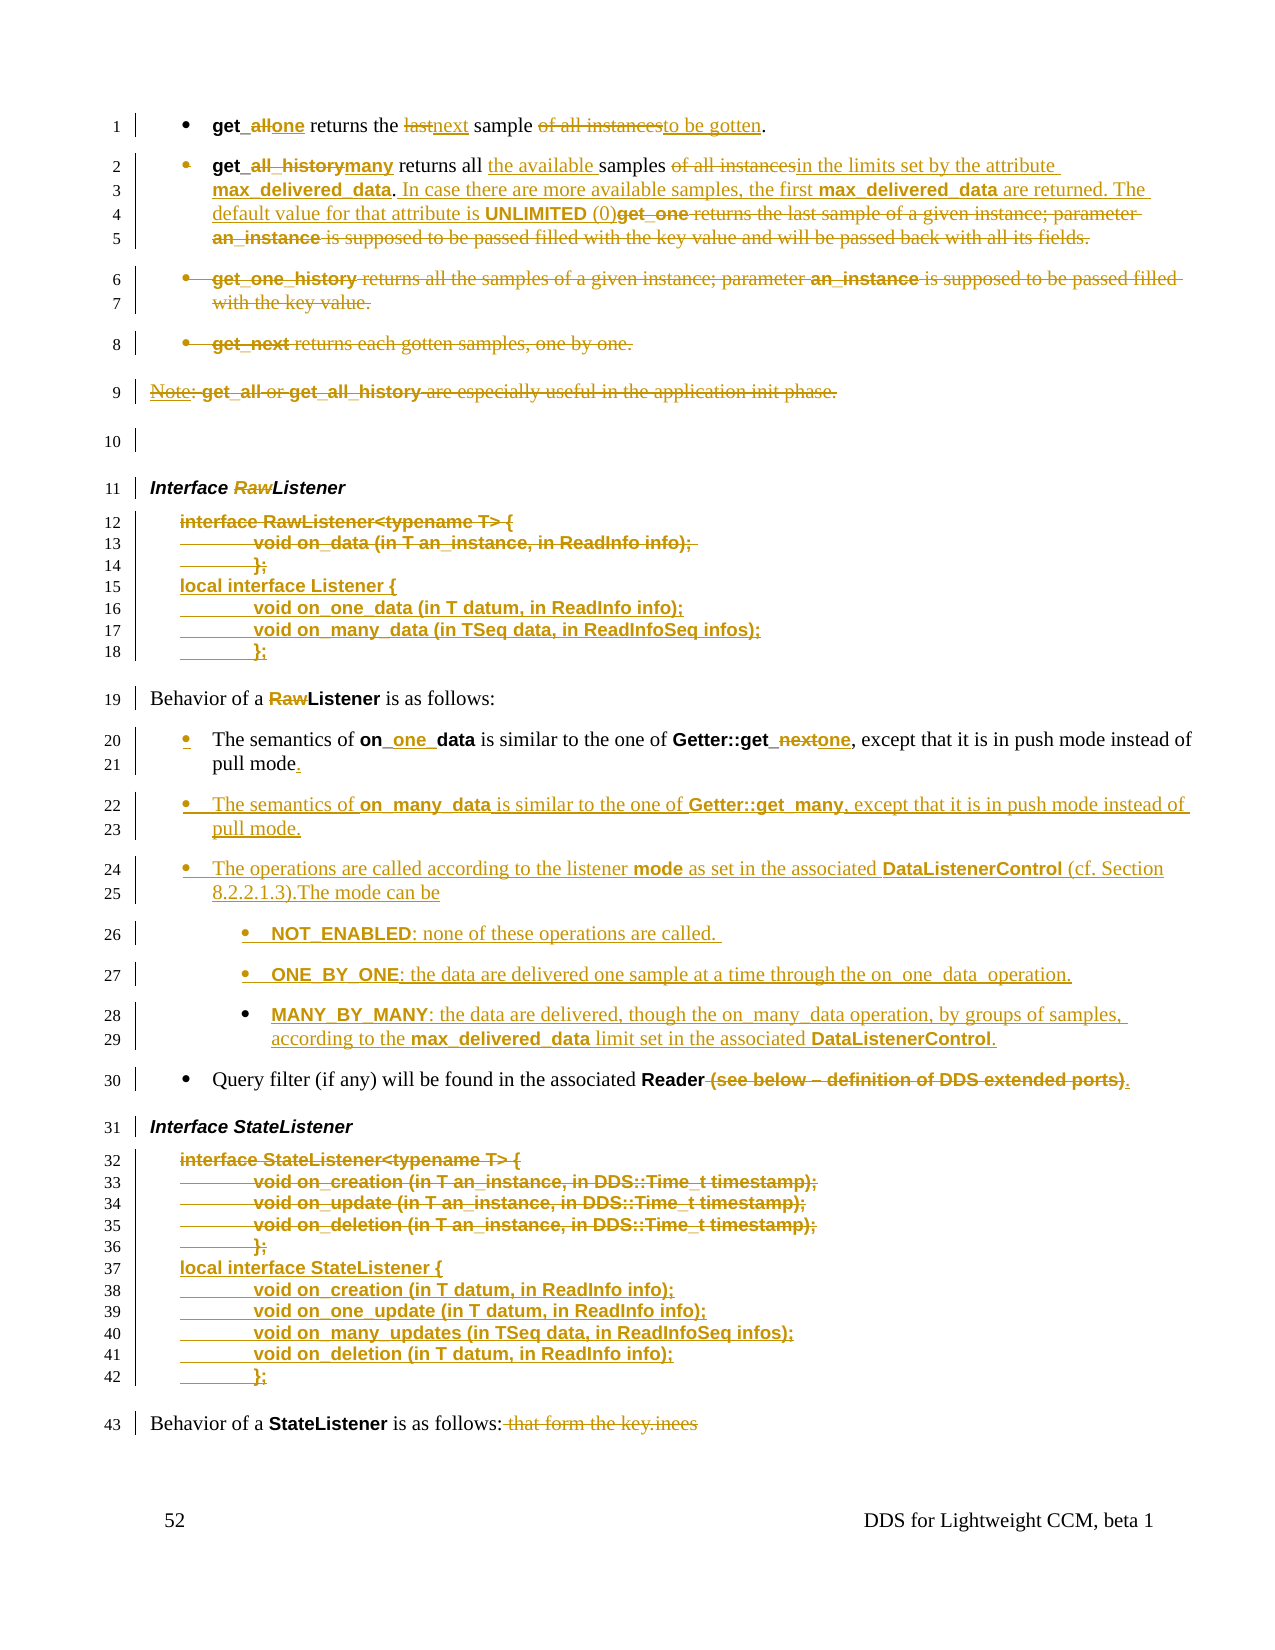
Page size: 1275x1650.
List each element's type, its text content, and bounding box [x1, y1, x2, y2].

list The operations are called according to the listener mode as set in the associated DataListenerControl (cf. Section 8.2.2.1.3).The mode can be [182, 856, 1200, 904]
text void on_one_update (in T datum, in ReadInfo info); [179, 1300, 1200, 1322]
text void on_many_data (in TSeq data, in ReadInfoSeq infos); [179, 618, 1200, 640]
text Behavior of a StateListener is as follows: [150, 1411, 1200, 1435]
text Behavior of a Listener is as follows: [150, 686, 1200, 710]
list ONE_BY_ONE: the data are delivered one sample at a time through the on_one_data_operation. [242, 962, 1200, 986]
text void on_one_data (in T datum, in ReadInfo info); [179, 597, 1200, 618]
list The semantics of on_many_data is similar to the one of Getter::get_many, except that it is in push mode instead of pull mode. [182, 792, 1200, 840]
subtitle Interface StateListener [150, 1116, 1200, 1137]
subtitle Interface Listener [179, 567, 256, 575]
text local interface Listener { [179, 575, 1200, 597]
list get_many returns all the available samples in the limits set by the attribute max_delivered_data. In case there are more available samples, the first max_delivered_data are returned. The default value for that attribute is UNLIMITED (0) [182, 153, 1200, 249]
text void on_creation (in T datum, in ReadInfo info); [179, 1278, 1200, 1300]
text }; [179, 1365, 1200, 1386]
list Query filter (if any) will be found in the associated Reader. [182, 1067, 1200, 1091]
list MANY_BY_MANY: the data are delivered, though the on_many_data operation, by groups of samples, according to the max_delivered_data limit set in the associated DataListenerControl. [242, 1002, 1200, 1050]
text local interface StateListener { [179, 1257, 1200, 1278]
text }; [179, 640, 1200, 661]
text void on_many_updates (in TSeq data, in ReadInfoSeq infos); [179, 1322, 1200, 1343]
list NOT_ENABLED: none of these operations are called. [242, 921, 1200, 945]
list get_one returns the next sample to be gotten. [182, 112, 1200, 137]
subtitle Interface Listener [150, 477, 1200, 499]
list The semantics of on_one_data is similar to the one of Getter::get_one, except that it is in push mode instead of pull mode. [182, 727, 1200, 775]
text void on_deletion (in T datum, in ReadInfo info); [179, 1343, 1200, 1365]
subtitle Interface Listener [179, 554, 1200, 575]
subtitle Interface StateListener [179, 1235, 1200, 1257]
